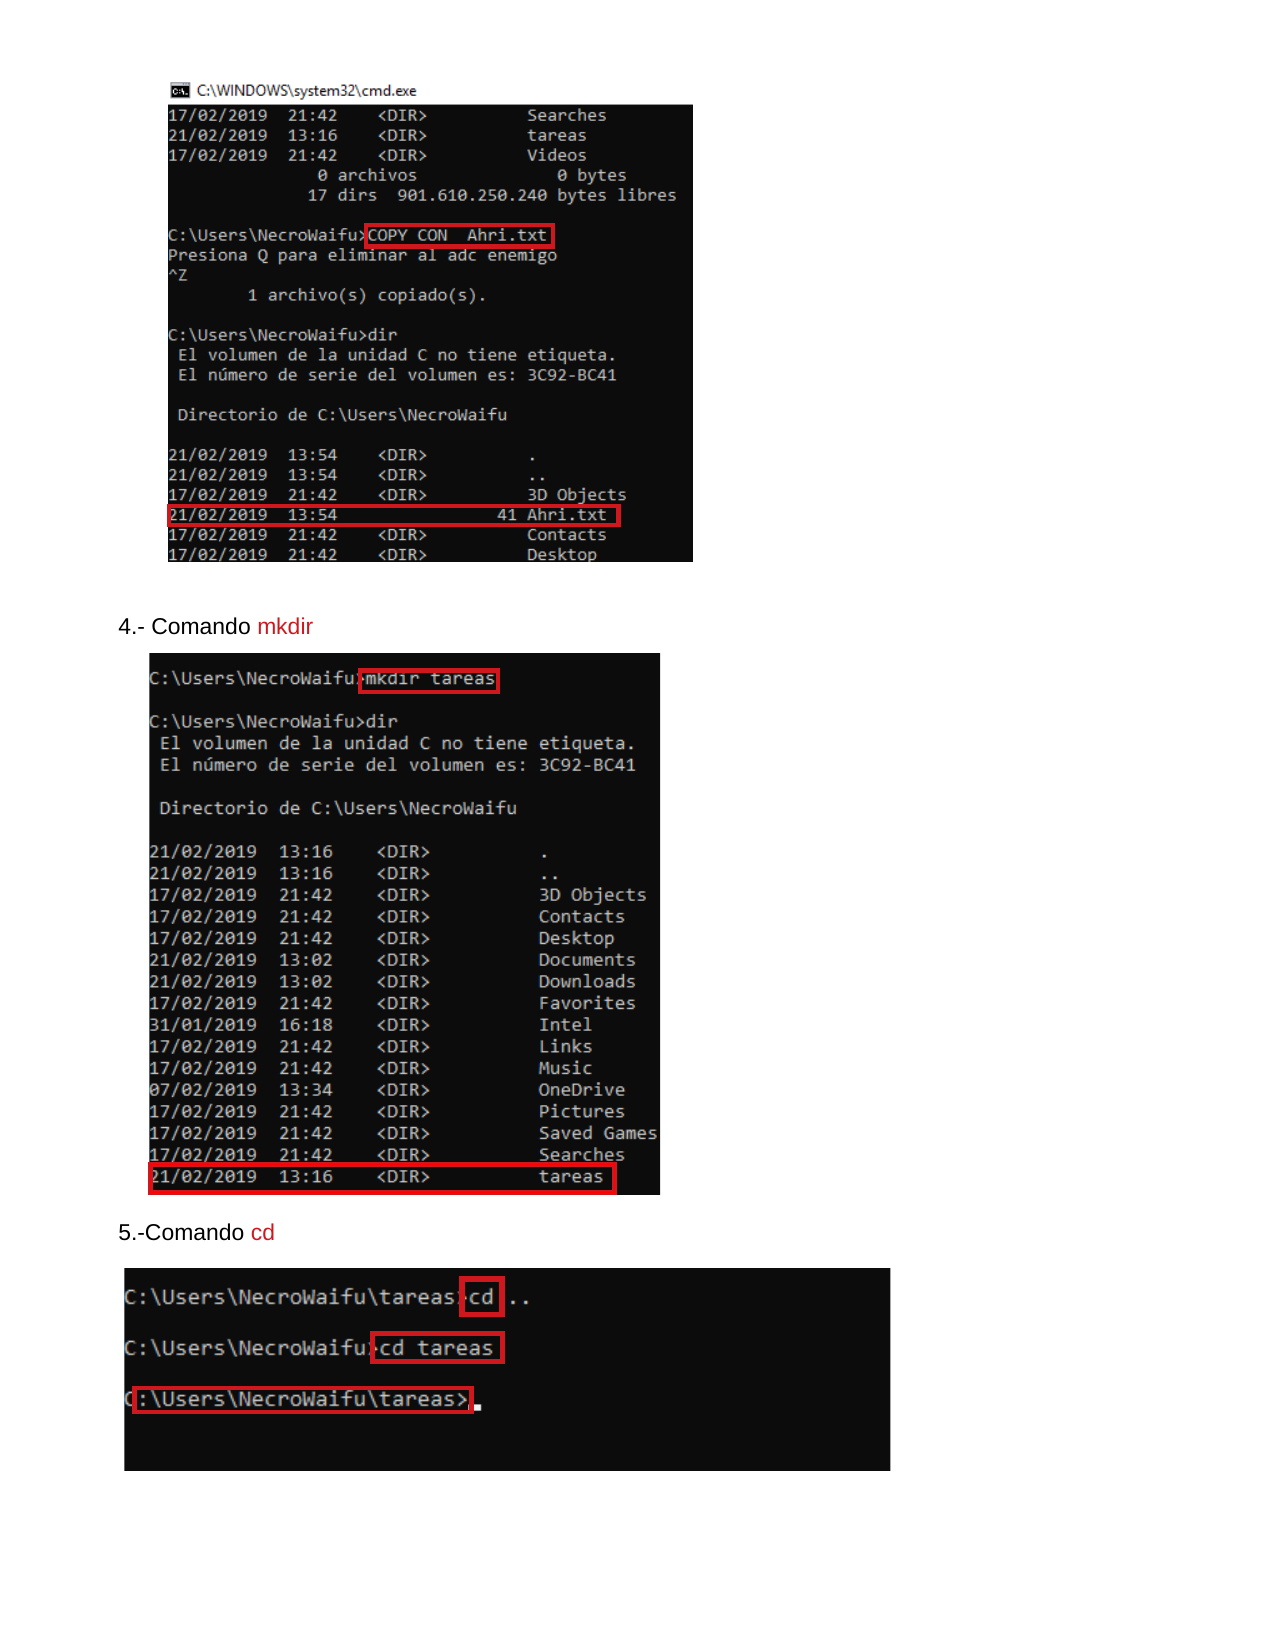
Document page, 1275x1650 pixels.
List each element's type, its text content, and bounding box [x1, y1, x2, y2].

text 5.-Comando cd [118, 1219, 1205, 1245]
text 4.- Comando mkdir [118, 613, 1205, 639]
